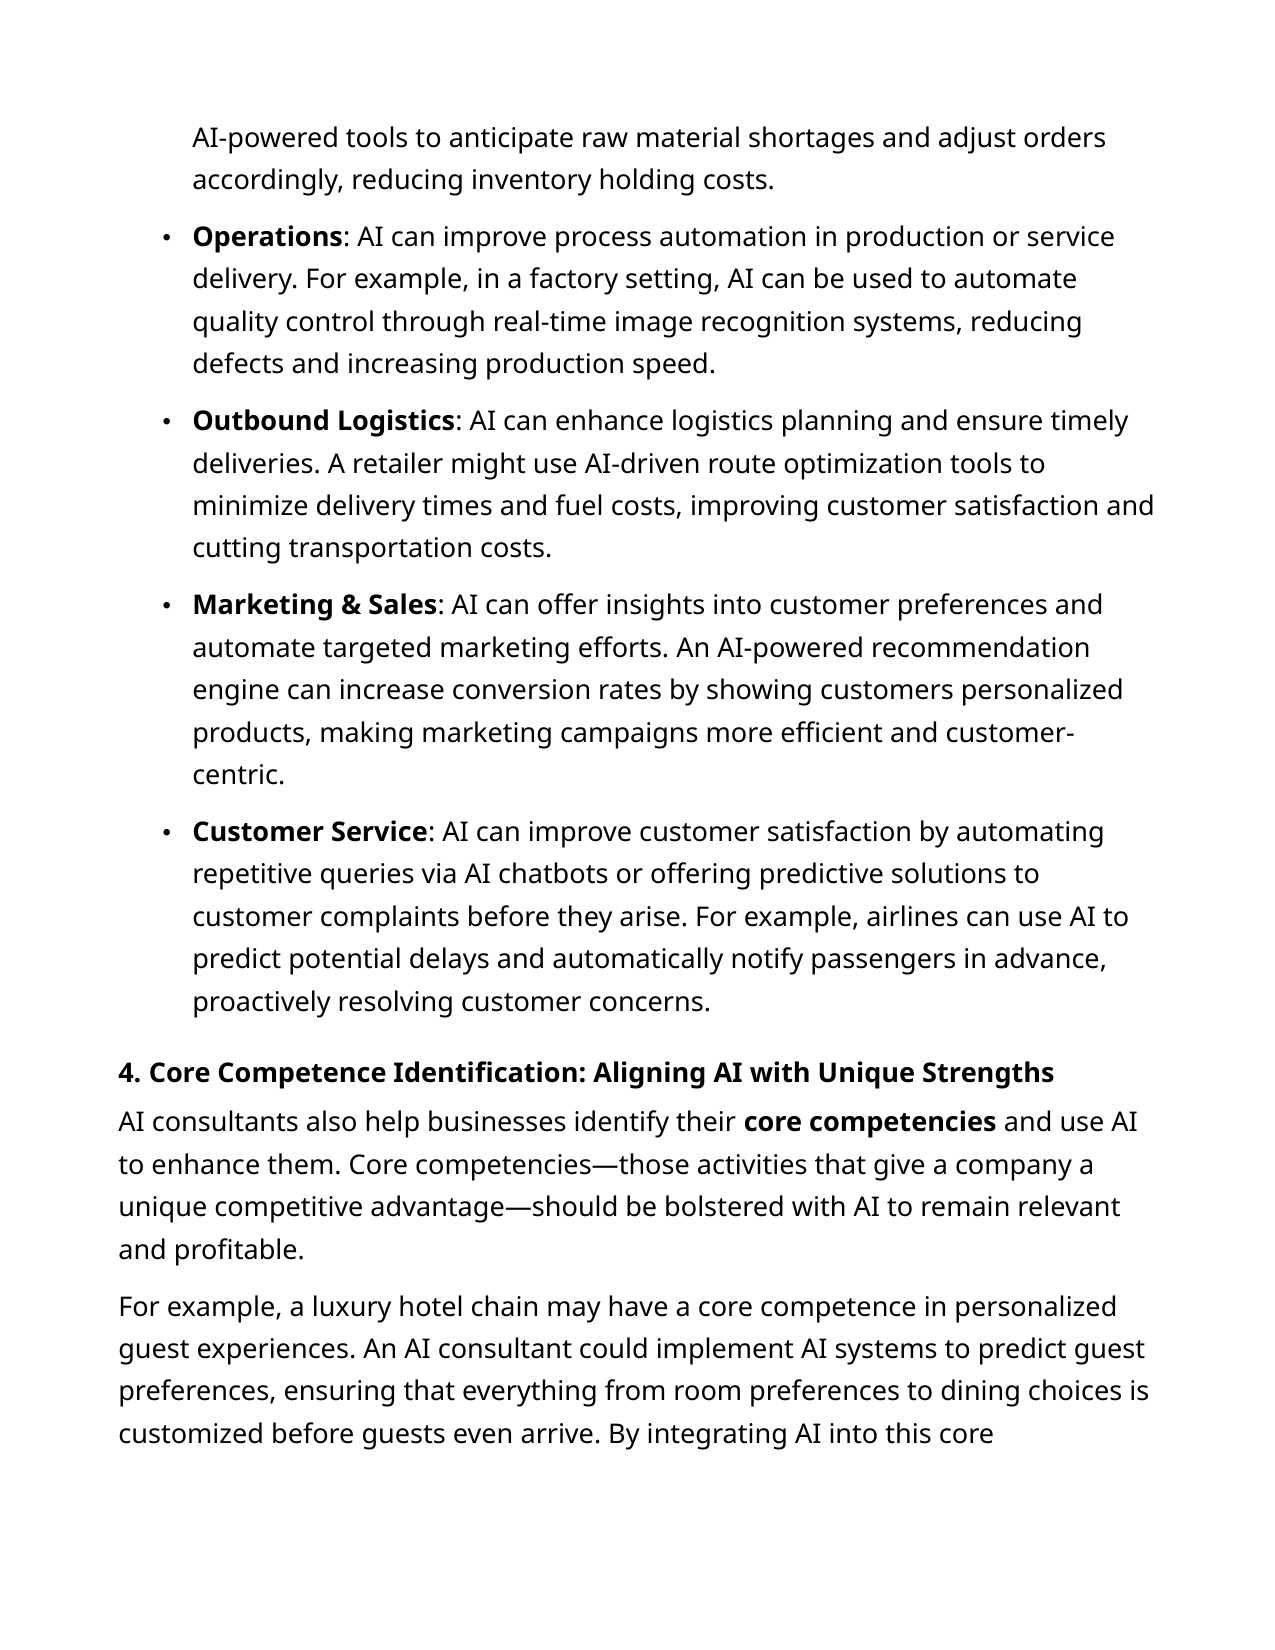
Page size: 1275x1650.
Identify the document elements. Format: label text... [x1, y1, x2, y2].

list Outbound Logistics: AI can enhance logistics planning and ensure timely deliveries. A retailer might use AI-driven route optimization tools to minimize delivery times and fuel costs, improving customer satisfaction and cutting transportation costs. [162, 402, 1157, 566]
list Marketing & Sales: AI can offer insights into customer preferences and automate targeted marketing efforts. An AI-powered recommendation engine can increase conversion rates by showing customers personalized products, making marketing campaigns more efficient and customer-centric. [162, 586, 1157, 792]
subtitle 4. Core Competence Identification: Aligning AI with Unique Strengths [118, 1053, 1157, 1090]
list Customer Service: AI can improve customer satisfaction by automating repetitive queries via AI chatbots or offering predictive solutions to customer complaints before they arise. For example, airlines can use AI to predict potential delays and automatically notify passengers in advance, proactively resolving customer concerns. [162, 812, 1157, 1019]
text For example, a luxury hotel chain may have a core competence in personalized guest experiences. An AI consultant could implement AI systems to predict guest preferences, ensuring that everything from room preferences to dining choices is customized before guests even arrive. By integrating AI into this core [118, 1287, 1157, 1451]
list AI-powered tools to anticipate raw material shortages and adjust orders accordingly, reducing inventory holding costs. [162, 118, 1157, 197]
text AI consultants also help businesses identify their core competencies and use AI to enhance them. Core competencies—those activities that give a company a unique competitive advantage—should be bolstered with AI to remain relevant and profitable. [118, 1103, 1157, 1267]
list Operations: AI can improve process automation in production or service delivery. For example, in a factory setting, AI can be used to automate quality control through real-time image recognition systems, reducing defects and increasing production speed. [162, 217, 1157, 382]
